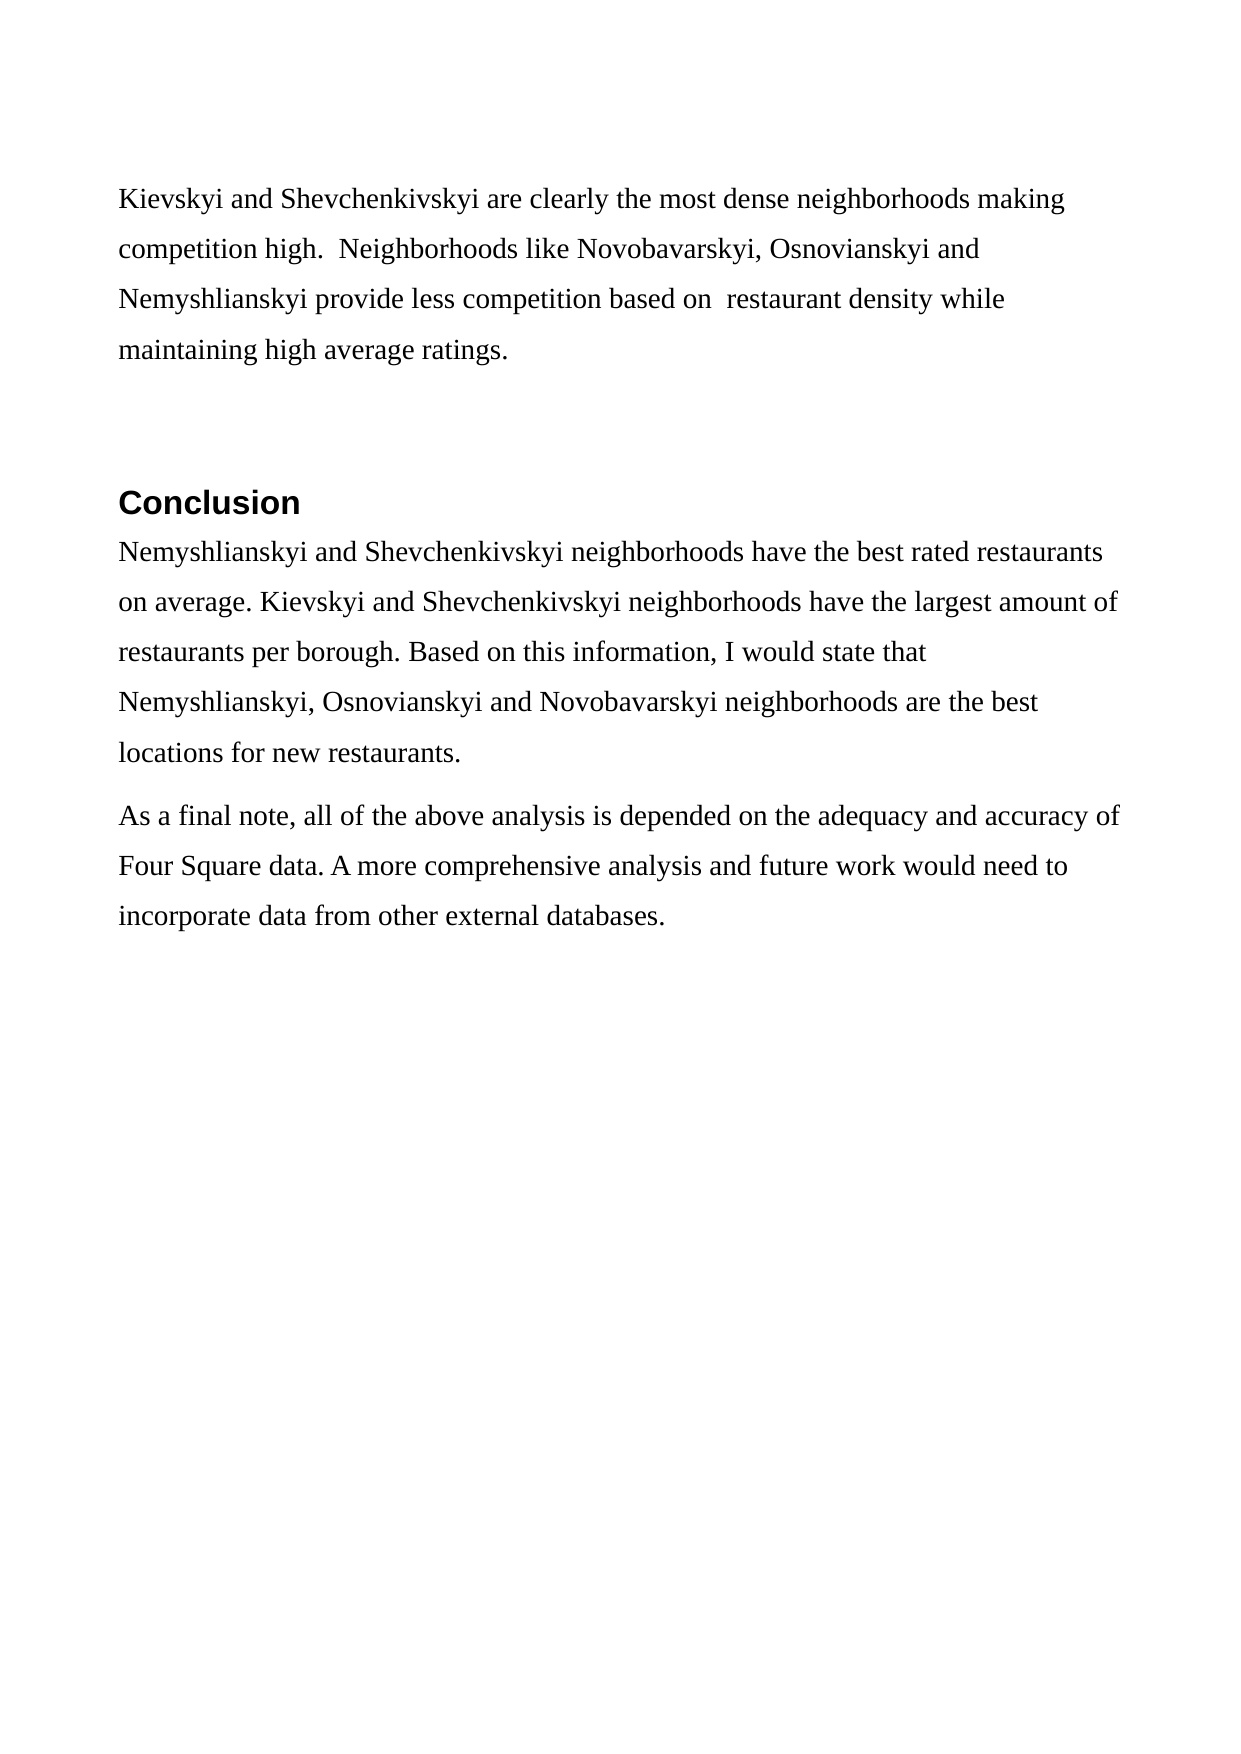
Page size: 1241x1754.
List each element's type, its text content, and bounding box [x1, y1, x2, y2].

text As a final note, all of the above analysis is depended on the adequacy and accuracy of Four Square data. A more comprehensive analysis and future work would need to incorporate data from other external databases. [118, 798, 1122, 932]
text Nemyshlianskyi and Shevchenkivskyi neighborhoods have the best rated restaurants on average. Kievskyi and Shevchenkivskyi neighborhoods have the largest amount of restaurants per borough. Based on this information, I would state that Nemyshlianskyi, Osnovianskyi and Novobavarskyi neighborhoods are the best locations for new restaurants. [118, 534, 1122, 768]
text Kievskyi and Shevchenkivskyi are clearly the most dense neighborhoods making competition high. Neighborhoods like Novobavarskyi, Osnovianskyi and Nemyshlianskyi provide less competition based on restaurant density while maintaining high average ratings. [118, 181, 1122, 365]
subtitle Conclusion [118, 482, 1122, 521]
